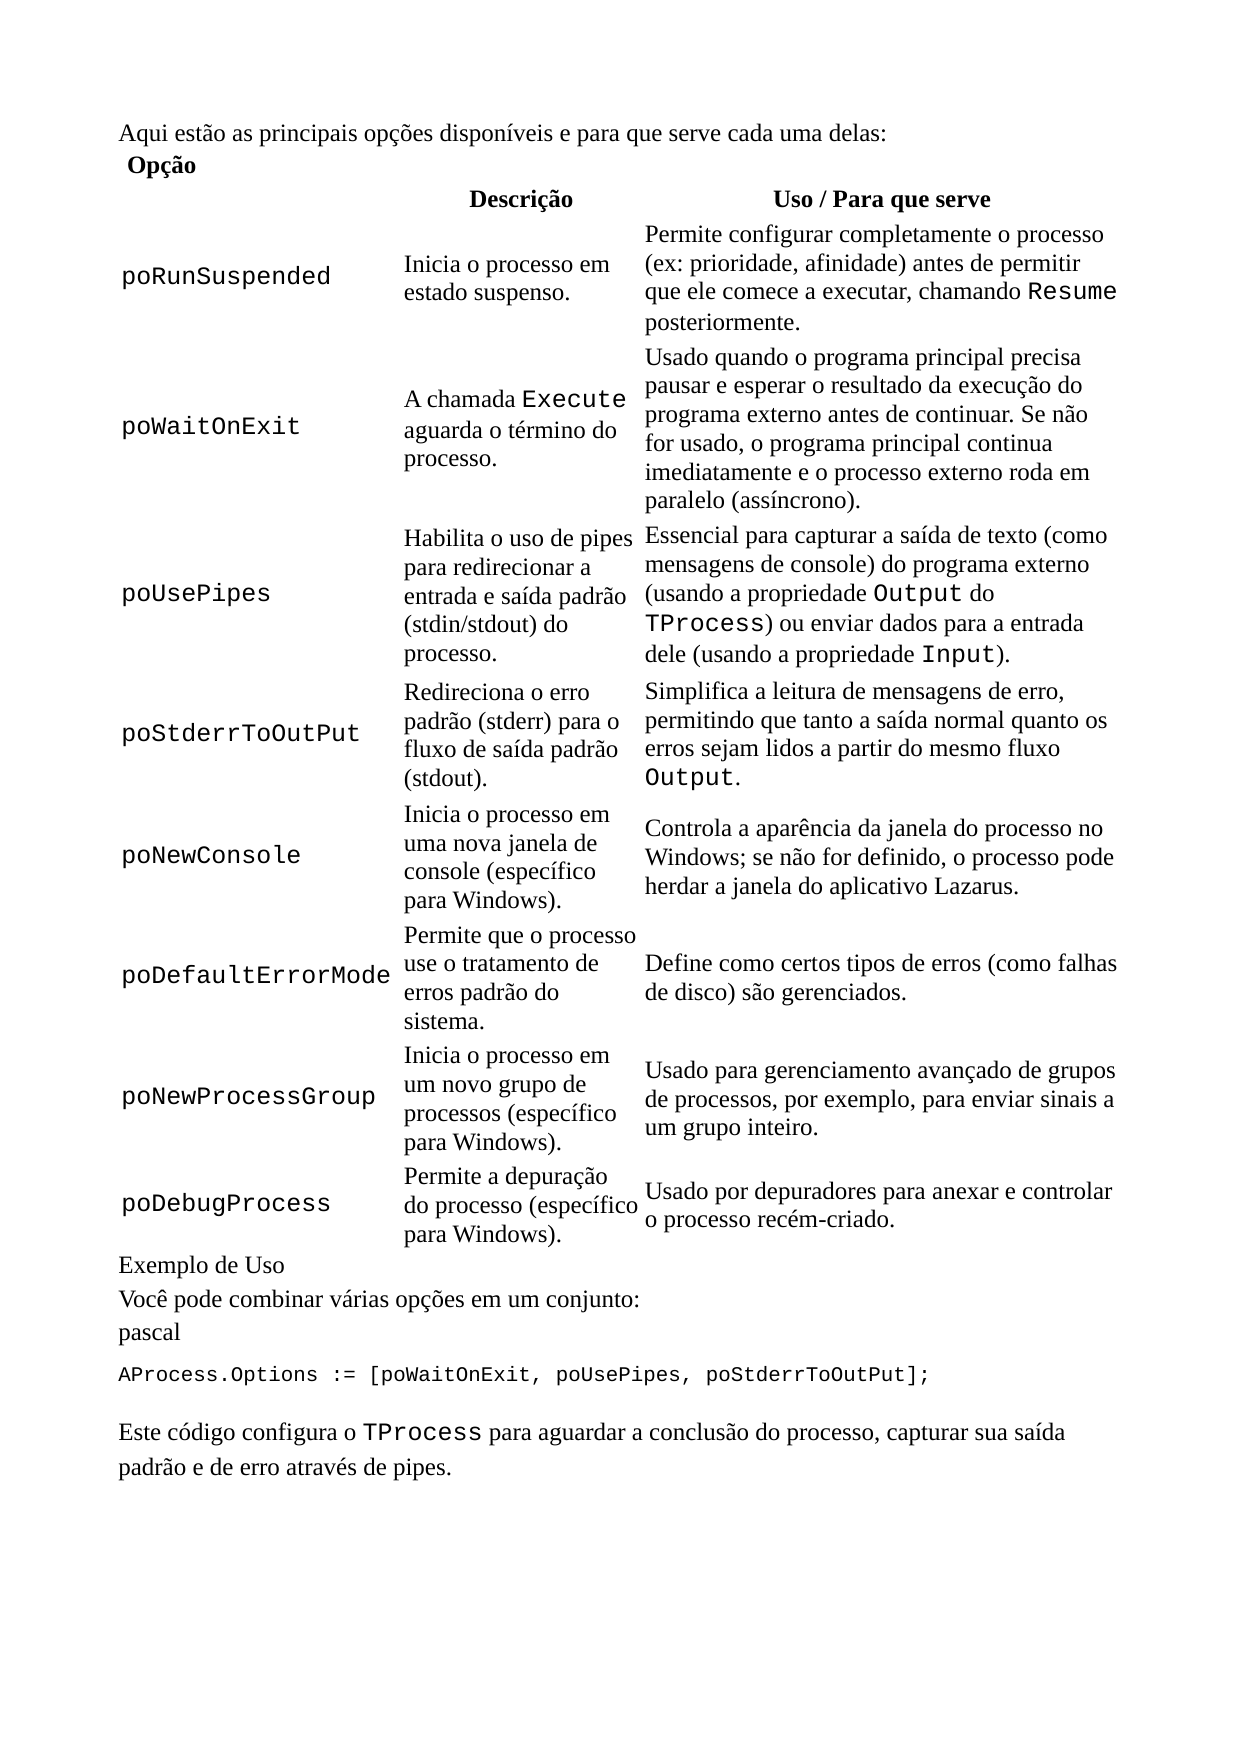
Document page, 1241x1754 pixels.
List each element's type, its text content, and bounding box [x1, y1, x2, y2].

table_cell poNewConsole [118, 796, 401, 917]
table_cell Inicia o processo em estado suspenso. [401, 216, 642, 339]
table_header Descrição [401, 181, 642, 216]
table_cell Usado por depuradores para anexar e controlar o processo recém-criado. [642, 1159, 1122, 1251]
text pascal [118, 1317, 1122, 1345]
table_header Opção [118, 147, 211, 181]
table_cell Habilita o uso de pipes para redirecionar a entrada e saída padrão (stdin/stdout) do processo. [401, 517, 642, 673]
table_cell Controla a aparência da janela do processo no Windows; se não for definido, o processo pode herdar a janela do aplicativo Lazarus. [642, 796, 1122, 917]
table_cell Inicia o processo em uma nova janela de console (específico para Windows). [401, 796, 642, 917]
table_cell Usado para gerenciamento avançado de grupos de processos, por exemplo, para enviar sinais a um grupo inteiro. [642, 1038, 1122, 1158]
table_cell Essencial para capturar a saída de texto (como mensagens de console) do programa externo (usando a propriedade Output do TProcess) ou enviar dados para a entrada dele (usando a propriedade Input). [642, 517, 1122, 673]
table_header [118, 181, 401, 216]
table_cell Define como certos tipos de erros (como falhas de disco) são gerenciados. [642, 917, 1122, 1038]
text Este código configura o TProcess para aguardar a conclusão do processo, capturar sua saída padrão e de erro através de pipes. [118, 1417, 1122, 1481]
table_cell Usado quando o programa principal precisa pausar e esperar o resultado da execução do programa externo antes de continuar. Se não for usado, o programa principal continua imediatamente e o processo externo roda em paralelo (assíncrono). [642, 339, 1122, 517]
text Exemplo de Uso [118, 1251, 1122, 1279]
text Você pode combinar várias opções em um conjunto: [118, 1284, 1122, 1312]
table_cell poWaitOnExit [118, 339, 401, 517]
table_cell Inicia o processo em um novo grupo de processos (específico para Windows). [401, 1038, 642, 1158]
text Aqui estão as principais opções disponíveis e para que serve cada uma delas: [118, 118, 1122, 147]
table_header Uso / Para que serve [642, 181, 1122, 216]
table_cell Permite configurar completamente o processo (ex: prioridade, afinidade) antes de permitir que ele comece a executar, chamando Resume posteriormente. [642, 216, 1122, 339]
table_cell Simplifica a leitura de mensagens de erro, permitindo que tanto a saída normal quanto os erros sejam lidos a partir do mesmo fluxo Output. [642, 673, 1122, 796]
table_cell poDefaultErrorMode [118, 917, 401, 1038]
table_cell poNewProcessGroup [118, 1038, 401, 1158]
table_cell A chamada Execute aguarda o término do processo. [401, 339, 642, 517]
table_cell Permite a depuração do processo (específico para Windows). [401, 1159, 642, 1251]
text AProcess.Options := [poWaitOnExit, poUsePipes, poStderrToOutPut]; [118, 1364, 1122, 1388]
table_cell poUsePipes [118, 517, 401, 673]
table_cell Redireciona o erro padrão (stderr) para o fluxo de saída padrão (stdout). [401, 673, 642, 796]
table_cell poDebugProcess [118, 1159, 401, 1251]
table_cell poRunSuspended [118, 216, 401, 339]
table_cell Permite que o processo use o tratamento de erros padrão do sistema. [401, 917, 642, 1038]
table_cell poStderrToOutPut [118, 673, 401, 796]
